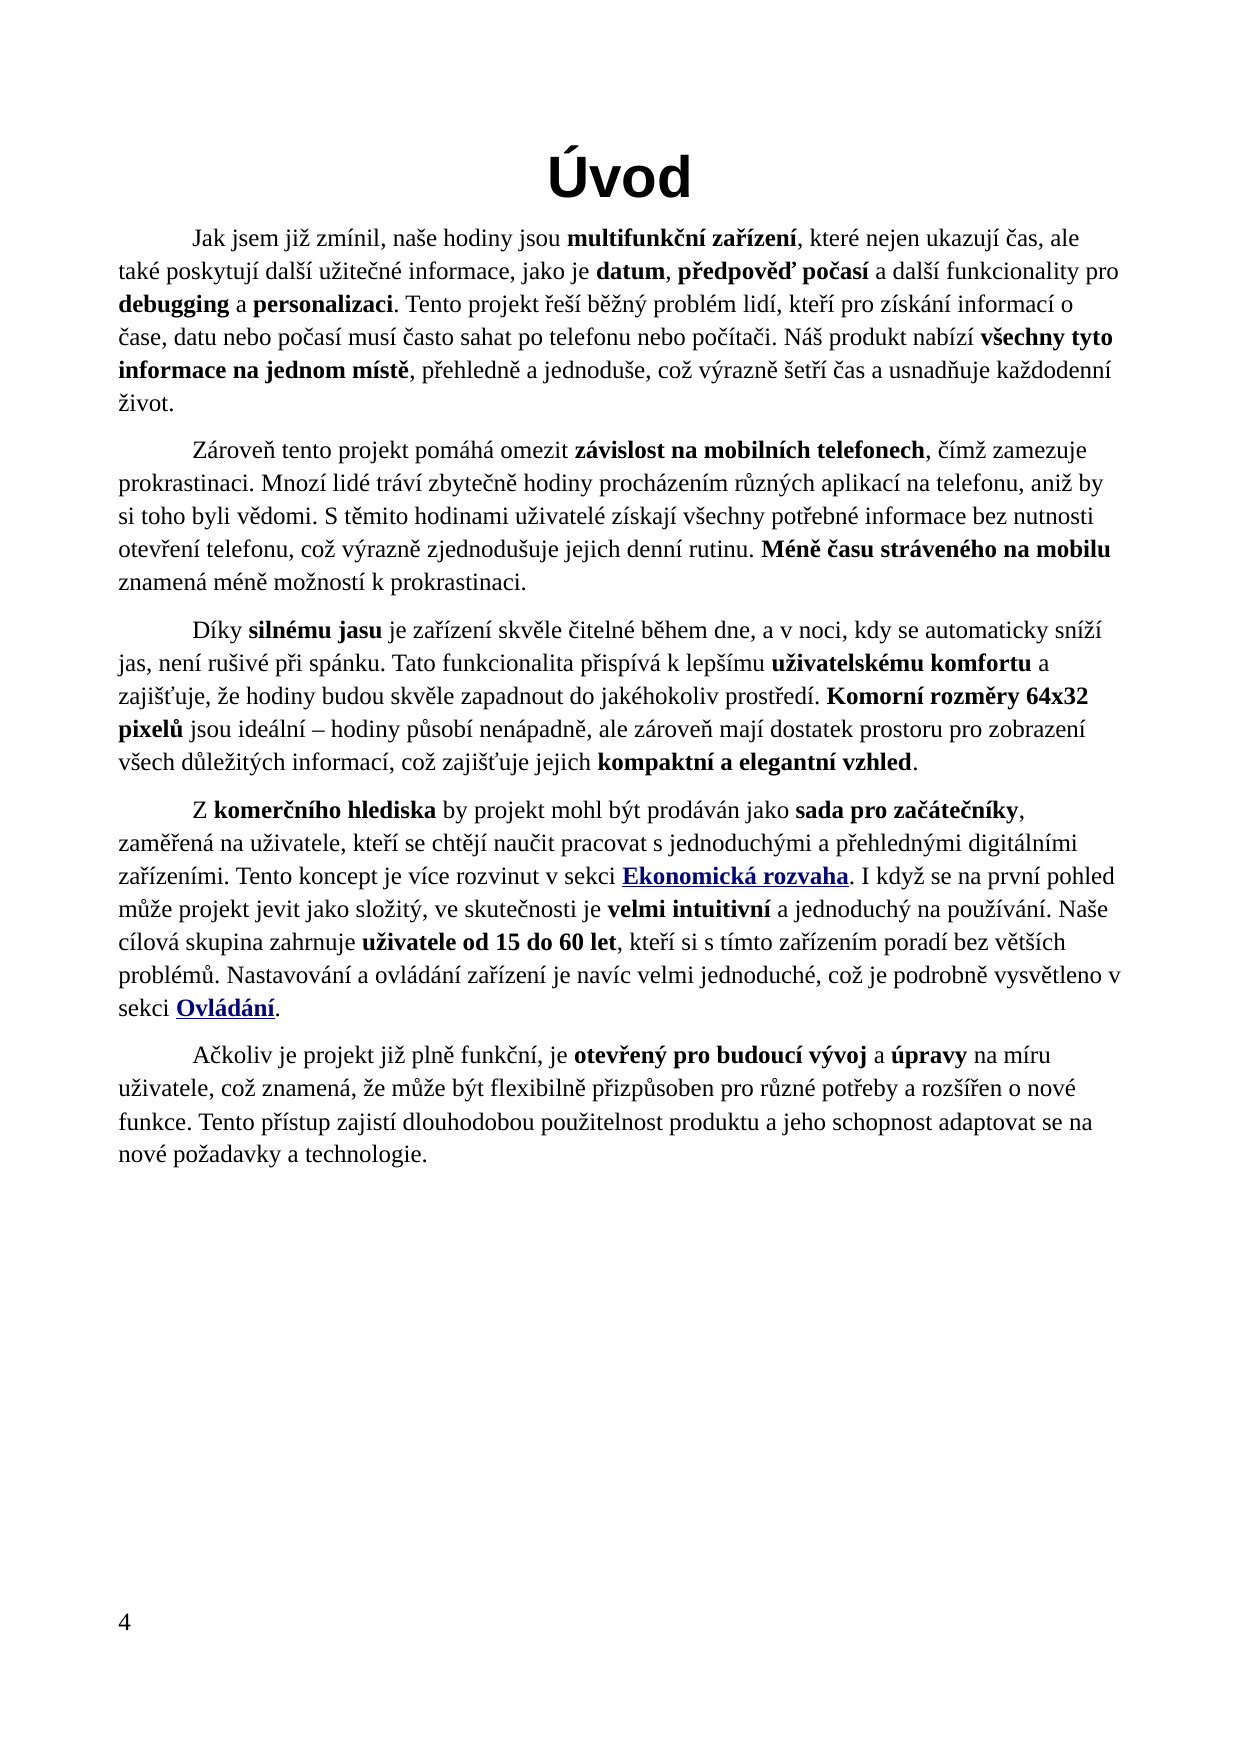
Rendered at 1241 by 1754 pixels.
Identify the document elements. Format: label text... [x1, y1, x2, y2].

text Zároveň tento projekt pomáhá omezit závislost na mobilních telefonech, čímž zamezuje prokrastinaci. Mnozí lidé tráví zbytečně hodiny procházením různých aplikací na telefonu, aniž by si toho byli vědomi. S těmito hodinami uživatelé získají všechny potřebné informace bez nutnosti otevření telefonu, což výrazně zjednodušuje jejich denní rutinu. Méně času stráveného na mobilu znamená méně možností k prokrastinaci. [118, 435, 1122, 596]
text Jak jsem již zmínil, naše hodiny jsou multifunkční zařízení, které nejen ukazují čas, ale také poskytují další užitečné informace, jako je datum, předpověď počasí a další funkcionality pro debugging a personalizaci. Tento projekt řeší běžný problém lidí, kteří pro získání informací o čase, datu nebo počasí musí často sahat po telefonu nebo počítači. Náš produkt nabízí všechny tyto informace na jednom místě, přehledně a jednoduše, což výrazně šetří čas a usnadňuje každodenní život. [118, 223, 1122, 417]
text Z komerčního hlediska by projekt mohl být prodáván jako sada pro začátečníky, zaměřená na uživatele, kteří se chtějí naučit pracovat s jednoduchými a přehlednými digitálními zařízeními. Tento koncept je více rozvinut v sekci Ekonomická rozvaha. I když se na první pohled může projekt jevit jako složitý, ve skutečnosti je velmi intuitivní a jednoduchý na používání. Naše cílová skupina zahrnuje uživatele od 15 do 60 let, kteří si s tímto zařízením poradí bez větších problémů. Nastavování a ovládání zařízení je navíc velmi jednoduché, což je podrobně vysvětleno v sekci Ovládání. [118, 795, 1122, 1022]
text Ačkoliv je projekt již plně funkční, je otevřený pro budoucí vývoj a úpravy na míru uživatele, což znamená, že může být flexibilně přizpůsoben pro různé potřeby a rozšířen o nové funkce. Tento přístup zajistí dlouhodobou použitelnost produktu a jeho schopnost adaptovat se na nové požadavky a technologie. [118, 1041, 1122, 1168]
text Díky silnému jasu je zařízení skvěle čitelné během dne, a v noci, kdy se automaticky sníží jas, není rušivé při spánku. Tato funkcionalita přispívá k lepšímu uživatelskému komfortu a zajišťuje, že hodiny budou skvěle zapadnout do jakéhokoliv prostředí. Komorní rozměry 64x32 pixelů jsou ideální – hodiny působí nenápadně, ale zároveň mají dostatek prostoru pro zobrazení všech důležitých informací, což zajišťuje jejich kompaktní a elegantní vzhled. [118, 615, 1122, 776]
subtitle Úvod [118, 143, 1122, 210]
